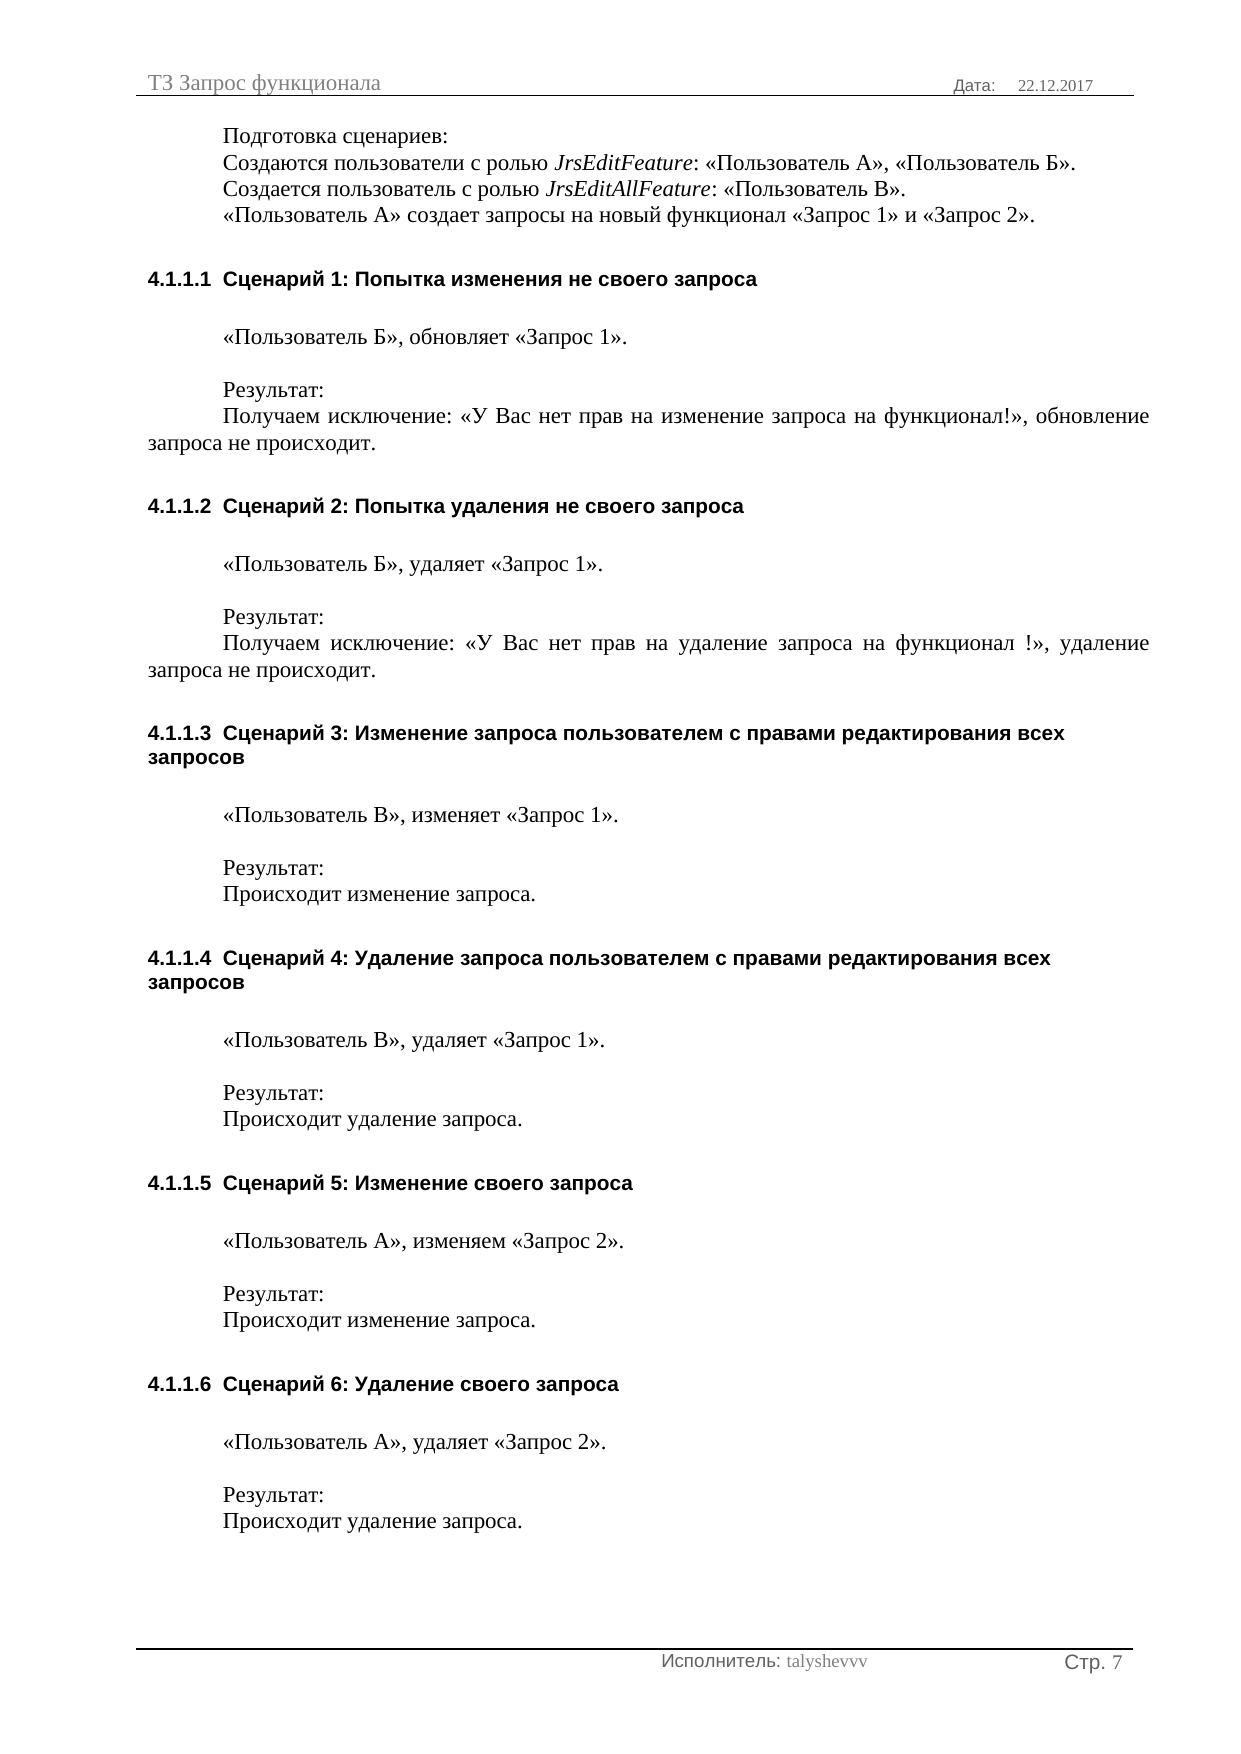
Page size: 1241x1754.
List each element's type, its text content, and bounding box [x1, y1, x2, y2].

text Получаем исключение: «У Вас нет прав на удаление запроса на функционал !», удаление запроса не происходит. [148, 629, 1152, 682]
subtitle Сценарий 2: Попытка удаления не своего запроса [148, 494, 1152, 518]
text «Пользователь А», изменяем «Запрос 2». [148, 1227, 1152, 1253]
subtitle Сценарий 5: Изменение своего запроса [148, 1171, 1152, 1194]
text Создаются пользователи с ролью JrsEditFeature: «Пользователь А», «Пользователь Б». [148, 149, 1152, 175]
subtitle Сценарий 4: Удаление запроса пользователем с правами редактирования всех запросов [148, 946, 1152, 994]
text Результат: [148, 603, 1152, 629]
text Результат: [148, 376, 1152, 402]
text Происходит изменение запроса. [148, 1306, 1152, 1332]
text Подготовка сценариев: [148, 122, 1152, 149]
text Происходит удаление запроса. [148, 1507, 1152, 1533]
subtitle Сценарий 1: Попытка изменения не своего запроса [148, 267, 1152, 291]
text «Пользователь В», изменяет «Запрос 1». [148, 801, 1152, 828]
text Происходит удаление запроса. [148, 1105, 1152, 1132]
text Результат: [148, 1481, 1152, 1507]
text Создается пользователь с ролью JrsEditAllFeature: «Пользователь В». [148, 175, 1152, 201]
text Результат: [148, 1079, 1152, 1105]
subtitle Сценарий 6: Удаление своего запроса [148, 1371, 1152, 1395]
text Результат: [148, 1280, 1152, 1306]
text «Пользователь В», удаляет «Запрос 1». [148, 1026, 1152, 1053]
text Результат: [148, 854, 1152, 881]
text «Пользователь Б», удаляет «Запрос 1». [148, 550, 1152, 577]
text «Пользователь А», удаляет «Запрос 2». [148, 1428, 1152, 1454]
text Происходит изменение запроса. [148, 881, 1152, 907]
text Получаем исключение: «У Вас нет прав на изменение запроса на функционал!», обновление запроса не происходит. [148, 402, 1152, 455]
text «Пользователь А» создает запросы на новый функционал «Запрос 1» и «Запрос 2». [148, 201, 1152, 228]
text «Пользователь Б», обновляет «Запрос 1». [148, 323, 1152, 349]
subtitle Сценарий 3: Изменение запроса пользователем с правами редактирования всех запросов [148, 721, 1152, 769]
